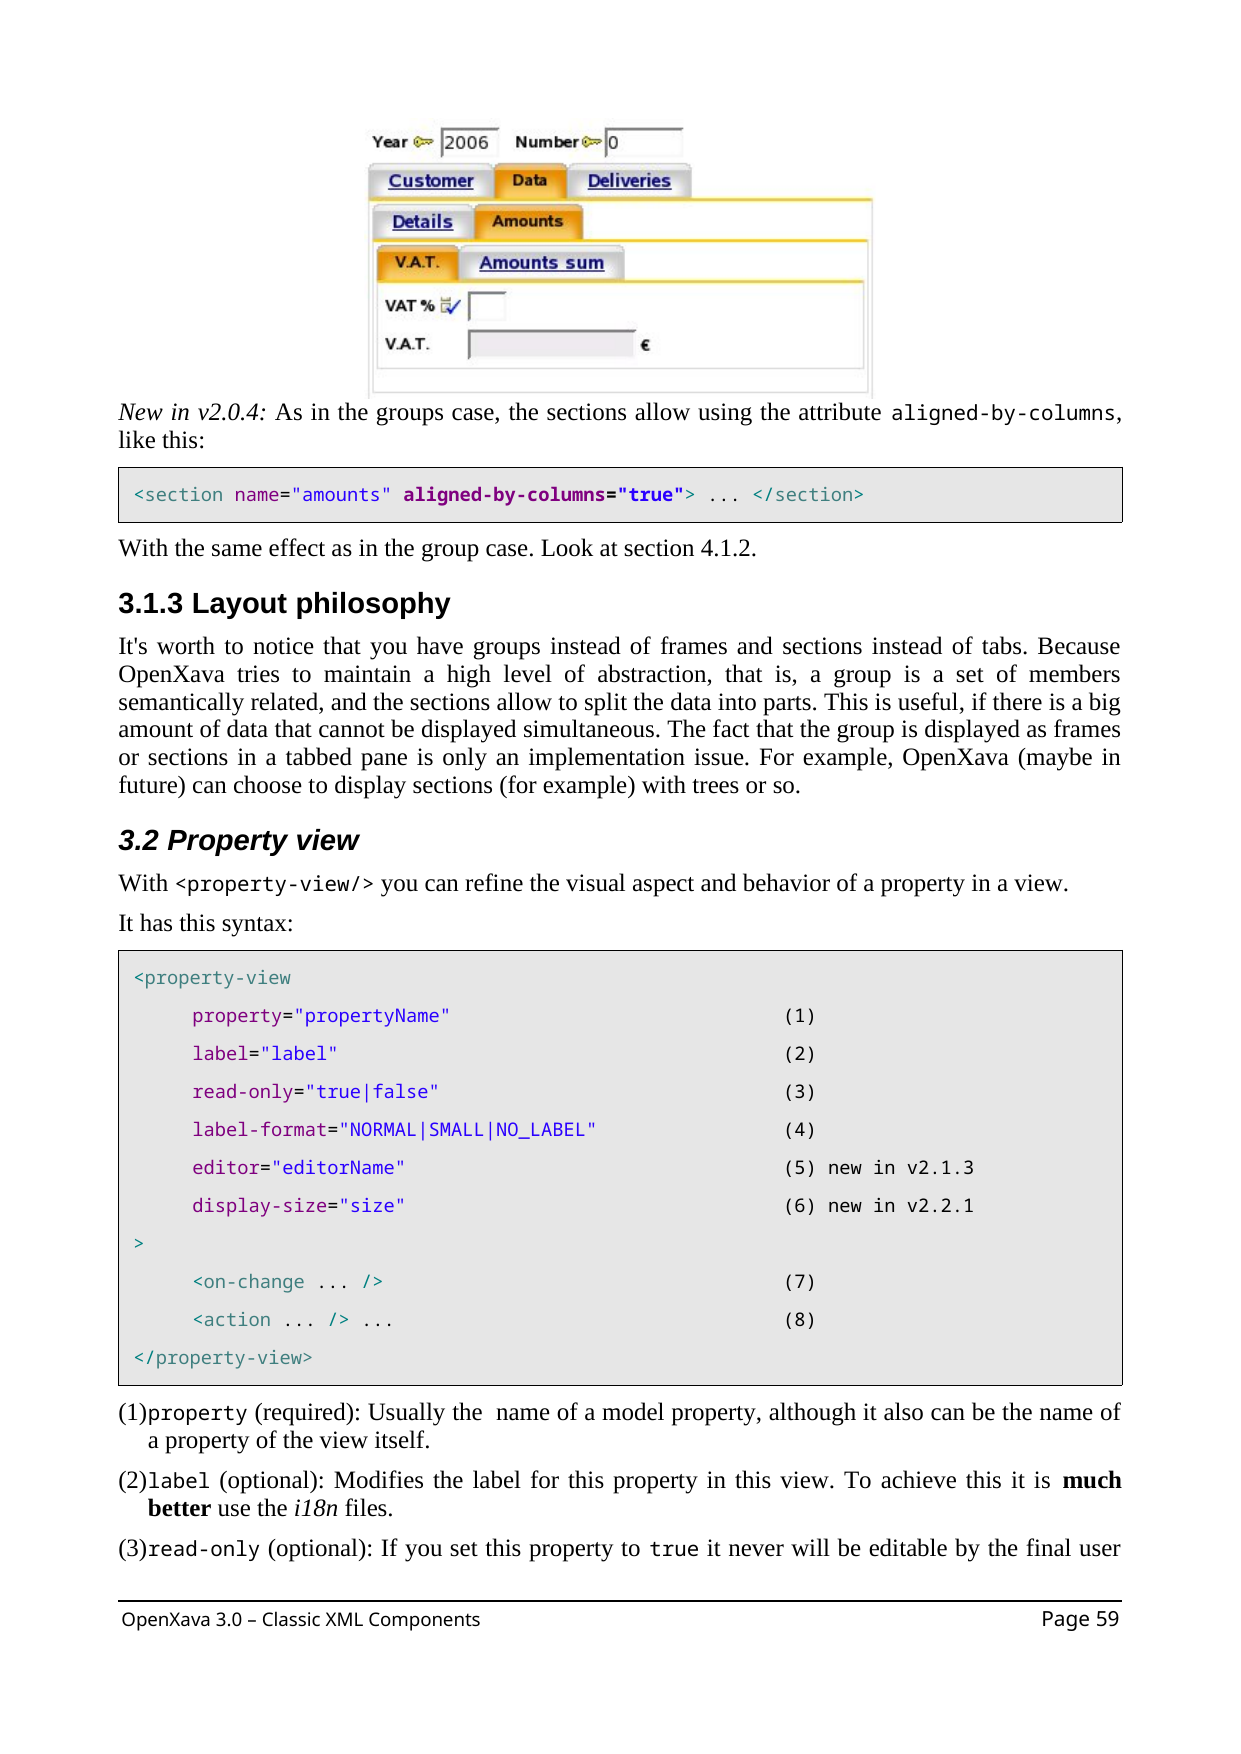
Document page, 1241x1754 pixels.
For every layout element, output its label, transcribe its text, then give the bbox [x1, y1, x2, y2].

text <property-view [119, 951, 1122, 988]
text </property-view> [119, 1330, 1122, 1385]
text > [119, 1216, 1122, 1254]
subtitle Layout philosophy [118, 587, 1122, 620]
subtitle Property view [118, 823, 1122, 856]
text New in v2.0.4: As in the groups case, the sections allow using the attribute aligned-by-columns, like this: [118, 118, 1122, 454]
text <on-change ... /> (7) [119, 1254, 1122, 1292]
text display-size="size" (6) new in v2.2.1 [119, 1178, 1122, 1216]
text With <property-view/> you can refine the visual aspect and behavior of a property in a view. [118, 869, 1122, 897]
text <action ... /> ... (8) [119, 1292, 1122, 1330]
list read-only (optional): If you set this property to true it never will be editable by the final user [118, 1534, 1122, 1563]
text It's worth to notice that you have groups instead of frames and sections instead of tabs. Because OpenXava tries to maintain a high level of abstraction, that is, a group is a set of members semantically related, and the sections allow to split the data into parts. This is useful, if there is a big amount of data that cannot be displayed simultaneous. The fact that the group is displayed as frames or sections in a tabbed pane is only an implementation issue. For example, OpenXava (maybe in future) can choose to display sections (for example) with trees or so. [118, 632, 1122, 798]
text label="label" (2) [119, 1026, 1122, 1064]
picture [364, 118, 876, 399]
text editor="editorName" (5) new in v2.1.3 [119, 1140, 1122, 1178]
text It has this syntax: [118, 909, 1122, 937]
text label-format="NORMAL|SMALL|NO_LABEL" (4) [119, 1102, 1122, 1140]
list property (required): Usually the name of a model property, although it also can be the name of a property of the view itself. [118, 1398, 1122, 1454]
text read-only="true|false" (3) [119, 1064, 1122, 1102]
text <section name="amounts" aligned-by-columns="true"> ... </section> [119, 468, 1122, 522]
text With the same effect as in the group case. Look at section 4.1.2. [118, 534, 1122, 562]
list label (optional): Modifies the label for this property in this view. To achieve this it is much better use the i18n files. [118, 1466, 1122, 1522]
text property="propertyName" (1) [119, 988, 1122, 1026]
